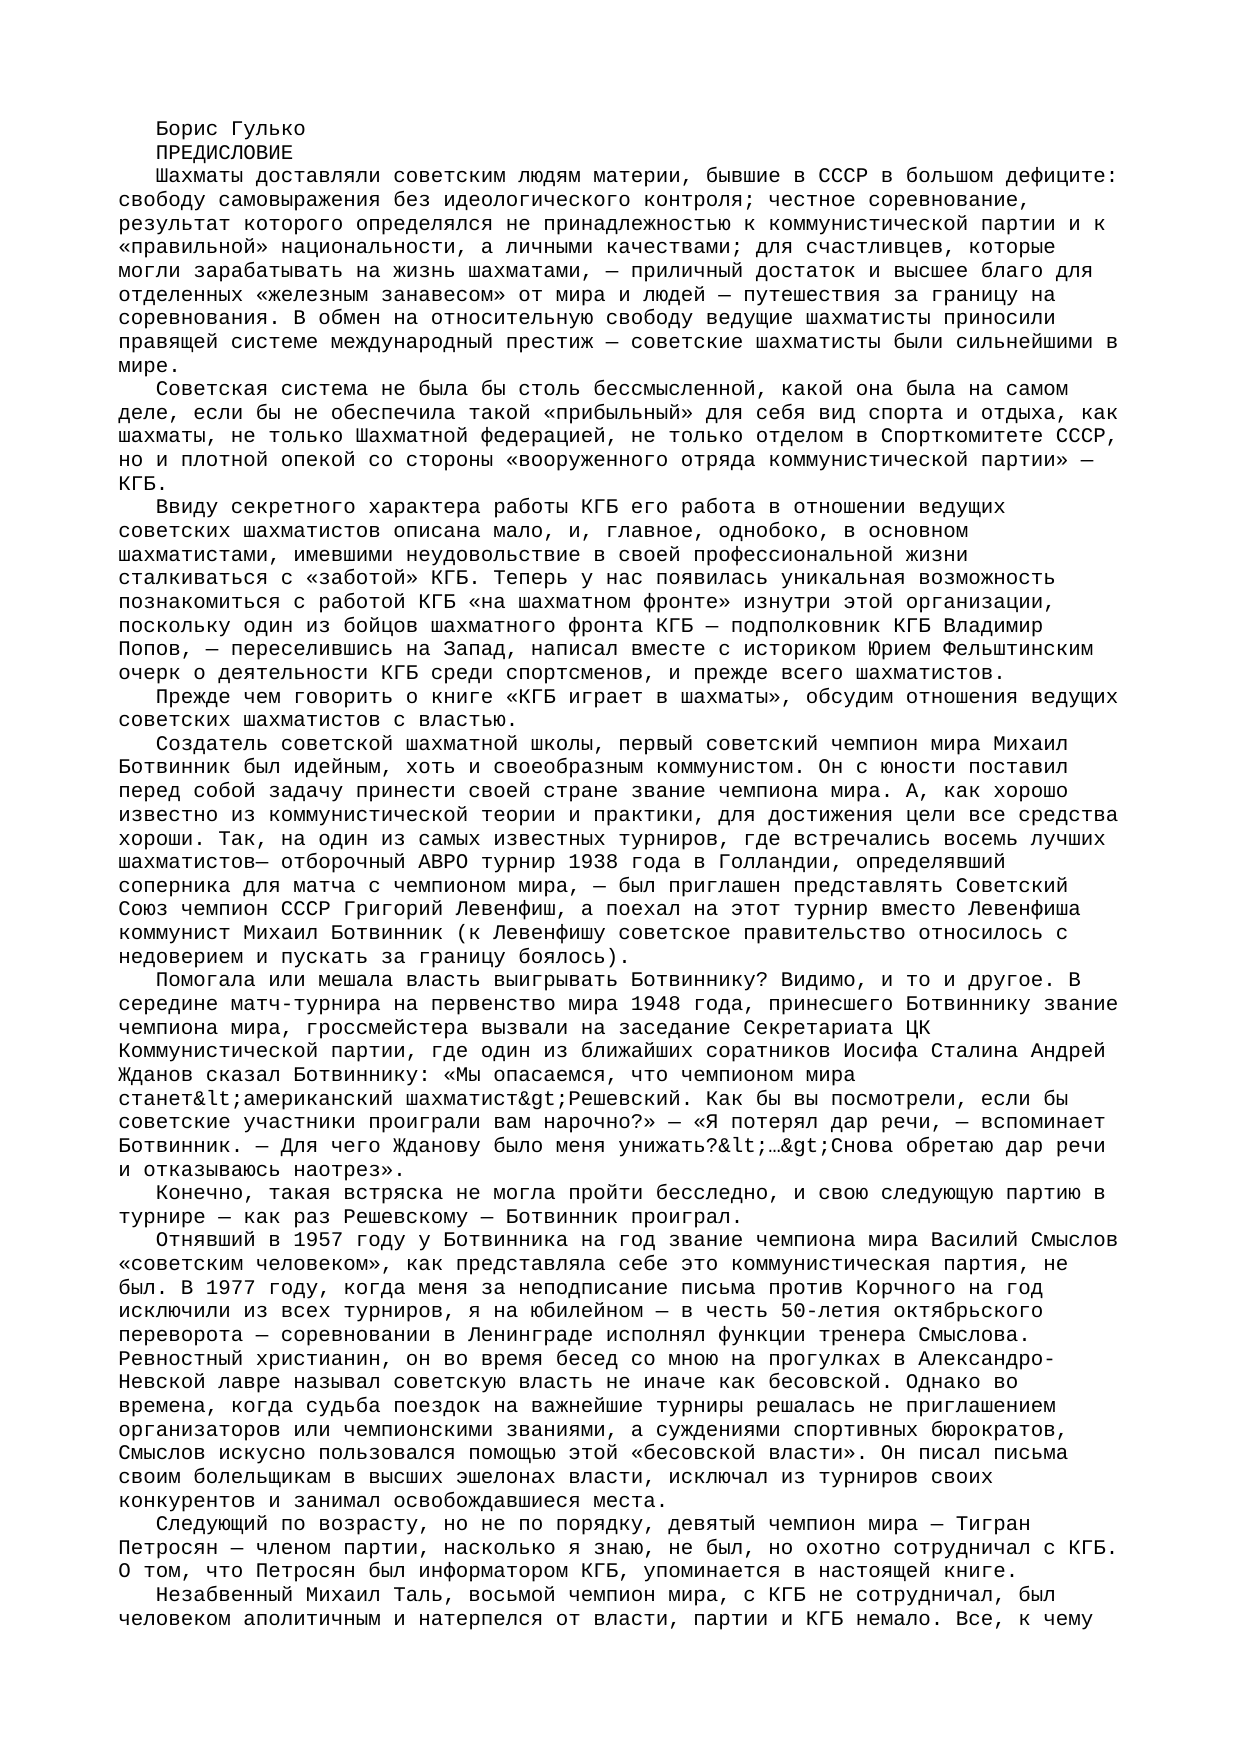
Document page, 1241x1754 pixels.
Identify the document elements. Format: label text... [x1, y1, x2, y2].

text Шахматы доставляли советским людям материи, бывшие в СССР в большом дефиците: свободу самовыражения без идеологического контроля; честное соревнование, результат которого определялся не принадлежностью к коммунистической партии и к «правильной» национальности, а личными качествами; для счастливцев, которые могли зарабатывать на жизнь шахматами, — приличный достаток и высшее благо для отделенных «железным занавесом» от мира и людей — путешествия за границу на соревнования. В обмен на относительную свободу ведущие шахматисты приносили правящей системе международный престиж — советские шахматисты были сильнейшими в мире. [118, 165, 1122, 378]
text Конечно, такая встряска не могла пройти бесследно, и свою следующую партию в турнире — как раз Решевскому — Ботвинник проиграл. [118, 1182, 1122, 1229]
text Незабвенный Михаил Таль, восьмой чемпион мира, с КГБ не сотрудничал, был человеком аполитичным и натерпелся от власти, партии и КГБ немало. Все, к чему [118, 1584, 1122, 1631]
text Следующий по возрасту, но не по порядку, девятый чемпион мира — Тигран Петросян — членом партии, насколько я знаю, не был, но охотно сотрудничал с КГБ. О том, что Петросян был информатором КГБ, упоминается в настоящей книге. [118, 1513, 1122, 1584]
text Помогала или мешала власть выигрывать Ботвиннику? Видимо, и то и другое. В середине матч-турнира на первенство мира 1948 года, принесшего Ботвиннику звание чемпиона мира, гроссмейстера вызвали на заседание Секретариата ЦК Коммунистической партии, где один из ближайших соратников Иосифа Сталина Андрей Жданов сказал Ботвиннику: «Мы опасаемся, что чемпионом мира станет&lt;американский шахматист&gt;Решевский. Как бы вы посмотрели, если бы советские участники проиграли вам нарочно?» — «Я потерял дар речи, — вспоминает Ботвинник. — Для чего Жданову было меня унижать?&lt;…&gt;Снова обретаю дар речи и отказываюсь наотрез». [118, 969, 1122, 1182]
text ПРЕДИСЛОВИЕ [118, 142, 1122, 165]
text Борис Гулько [118, 118, 1122, 142]
text Прежде чем говорить о книге «КГБ играет в шахматы», обсудим отношения ведущих советских шахматистов с властью. [118, 686, 1122, 733]
text Создатель советской шахматной школы, первый советский чемпион мира Михаил Ботвинник был идейным, хоть и своеобразным коммунистом. Он с юности поставил перед собой задачу принести своей стране звание чемпиона мира. А, как хорошо известно из коммунистической теории и практики, для достижения цели все средства хороши. Так, на один из самых известных турниров, где встречались восемь лучших шахматистов— отборочный АВРО турнир 1938 года в Голландии, определявший соперника для матча с чемпионом мира, — был приглашен представлять Советский Союз чемпион СССР Григорий Левенфиш, а поехал на этот турнир вместо Левенфиша коммунист Михаил Ботвинник (к Левенфишу советское правительство относилось с недоверием и пускать за границу боялось). [118, 733, 1122, 969]
text Отнявший в 1957 году у Ботвинника на год звание чемпиона мира Василий Смыслов «советским человеком», как представляла себе это коммунистическая партия, не был. В 1977 году, когда меня за неподписание письма против Корчного на год исключили из всех турниров, я на юбилейном — в честь 50-летия октябрьского переворота — соревновании в Ленинграде исполнял функции тренера Смыслова. Ревностный христианин, он во время бесед со мною на прогулках в Александро-Невской лавре называл советскую власть не иначе как бесовской. Однако во времена, когда судьба поездок на важнейшие турниры решалась не приглашением организаторов или чемпионскими званиями, а суждениями спортивных бюрократов, Смыслов искусно пользовался помощью этой «бесовской власти». Он писал письма своим болельщикам в высших эшелонах власти, исключал из турниров своих конкурентов и занимал освобождавшиеся места. [118, 1229, 1122, 1513]
text Ввиду секретного характера работы КГБ его работа в отношении ведущих советских шахматистов описана мало, и, главное, однобоко, в основном шахматистами, имевшими неудовольствие в своей профессиональной жизни сталкиваться с «заботой» КГБ. Теперь у нас появилась уникальная возможность познакомиться с работой КГБ «на шахматном фронте» изнутри этой организации, поскольку один из бойцов шахматного фронта КГБ — подполковник КГБ Владимир Попов, — переселившись на Запад, написал вместе с историком Юрием Фельштинским очерк о деятельности КГБ среди спортсменов, и прежде всего шахматистов. [118, 496, 1122, 686]
text Советская система не была бы столь бессмысленной, какой она была на самом деле, если бы не обеспечила такой «прибыльный» для себя вид спорта и отдыха, как шахматы, не только Шахматной федерацией, не только отделом в Спорткомитете СССР, но и плотной опекой со стороны «вооруженного отряда коммунистической партии» — КГБ. [118, 378, 1122, 496]
